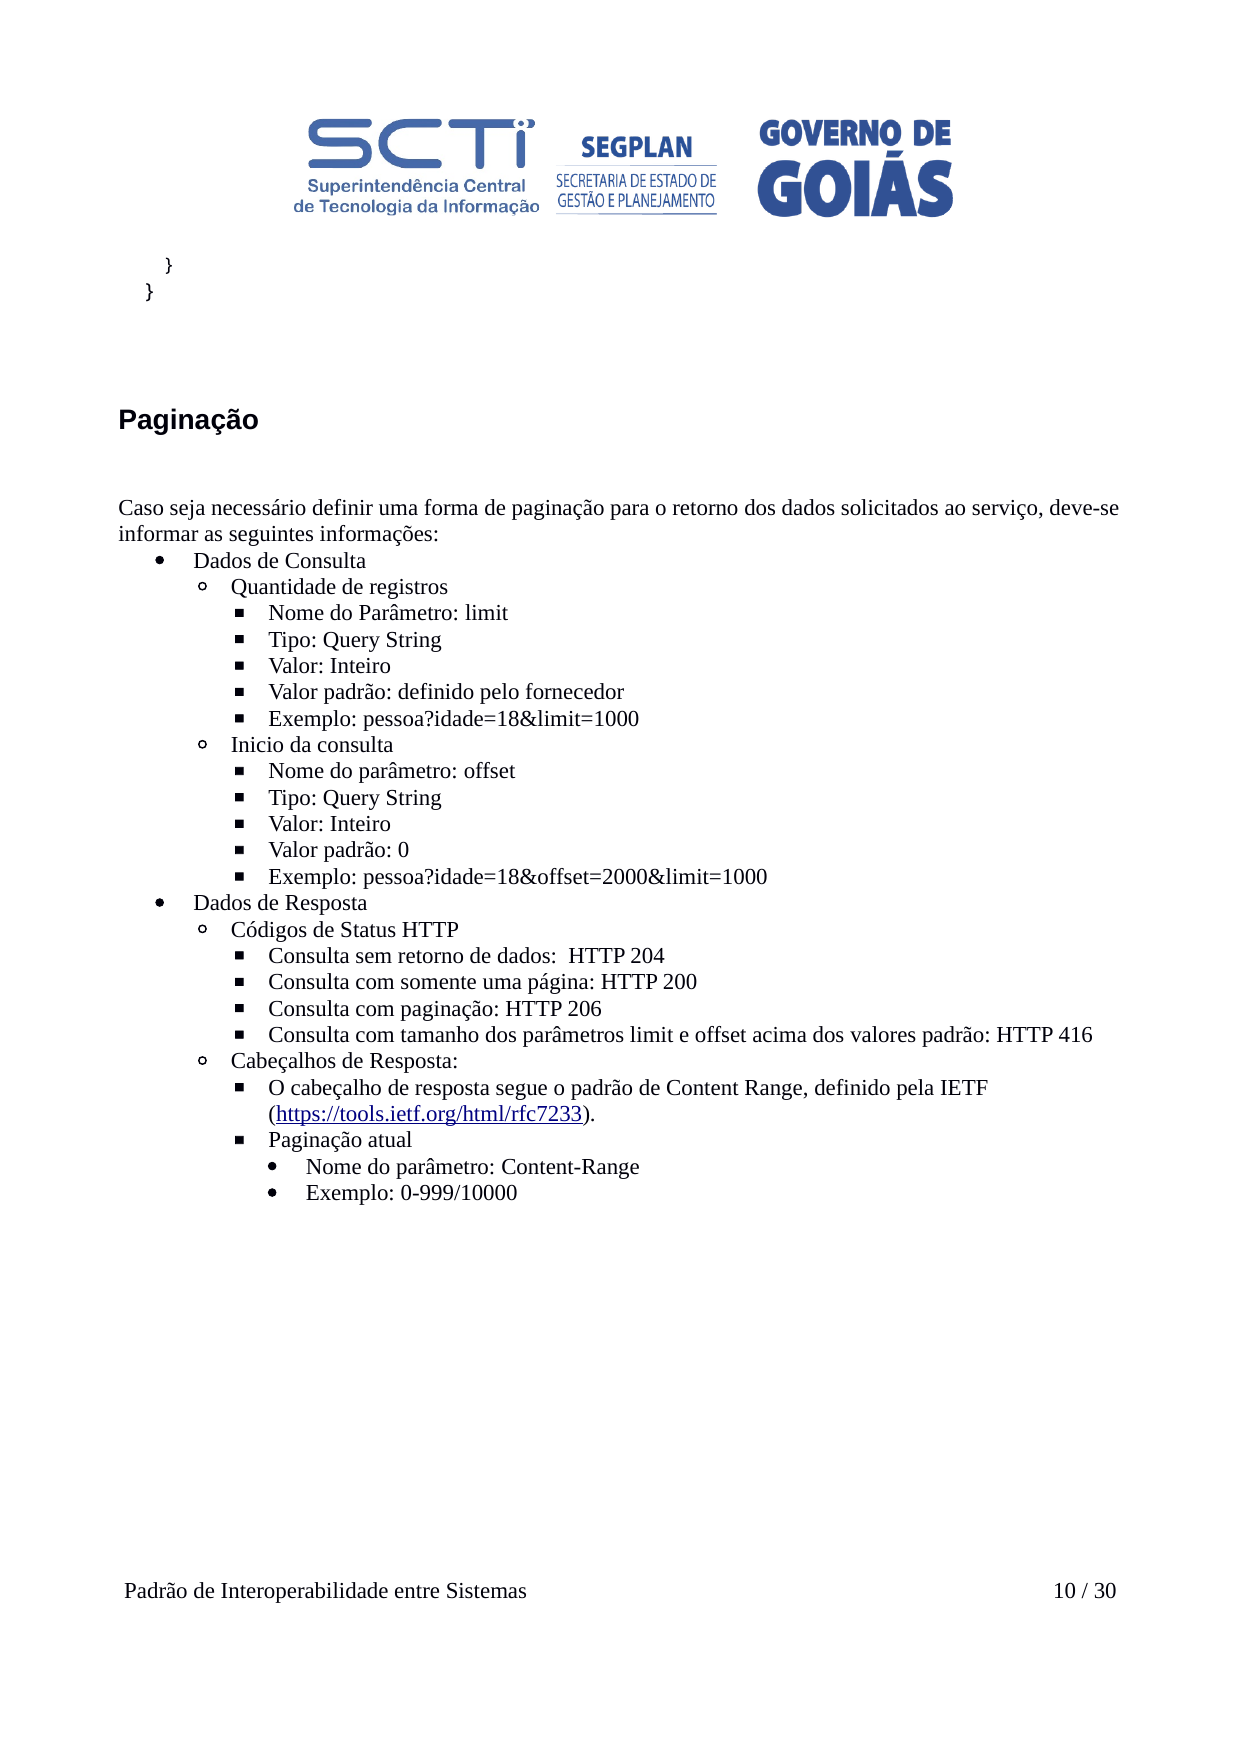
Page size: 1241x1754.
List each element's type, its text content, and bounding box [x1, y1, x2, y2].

text } [118, 277, 1122, 305]
list Valor padrão: 0 [231, 837, 1122, 863]
text Caso seja necessário definir uma forma de paginação para o retorno dos dados solicitados ao serviço, deve-se informar as seguintes informações: [118, 494, 1122, 547]
list Nome do Parâmetro: limit [231, 599, 1122, 626]
list Nome do parâmetro: Content-Range [268, 1153, 1122, 1179]
list Cabeçalhos de Resposta: [193, 1047, 1122, 1074]
list Exemplo: pessoa?idade=18&limit=1000 [231, 705, 1122, 731]
text } [118, 251, 1122, 277]
list Valor padrão: definido pelo fornecedor [231, 678, 1122, 705]
list Códigos de Status HTTP [193, 916, 1122, 942]
list Tipo: Query String [231, 784, 1122, 810]
list Dados de Resposta [156, 889, 1122, 916]
list Valor: Inteiro [231, 810, 1122, 837]
list Inicio da consulta [193, 731, 1122, 757]
subtitle Paginação [118, 403, 1122, 435]
list O cabeçalho de resposta segue o padrão de Content Range, definido pela IETF (https://tools.ietf.org/html/rfc7233). [231, 1074, 1122, 1126]
list Consulta com tamanho dos parâmetros limit e offset acima dos valores padrão: HTTP 416 [231, 1021, 1122, 1047]
list Consulta com paginação: HTTP 206 [231, 995, 1122, 1021]
list Exemplo: 0-999/10000 [268, 1179, 1122, 1206]
list Consulta com somente uma página: HTTP 200 [231, 968, 1122, 995]
list Exemplo: pessoa?idade=18&offset=2000&limit=1000 [231, 863, 1122, 889]
list Consulta sem retorno de dados: HTTP 204 [231, 942, 1122, 968]
list Nome do parâmetro: offset [231, 757, 1122, 784]
list Valor: Inteiro [231, 652, 1122, 678]
list Quantidade de registros [193, 573, 1122, 599]
list Paginação atual [231, 1126, 1122, 1153]
list Dados de Consulta [156, 547, 1122, 573]
list Tipo: Query String [231, 626, 1122, 652]
